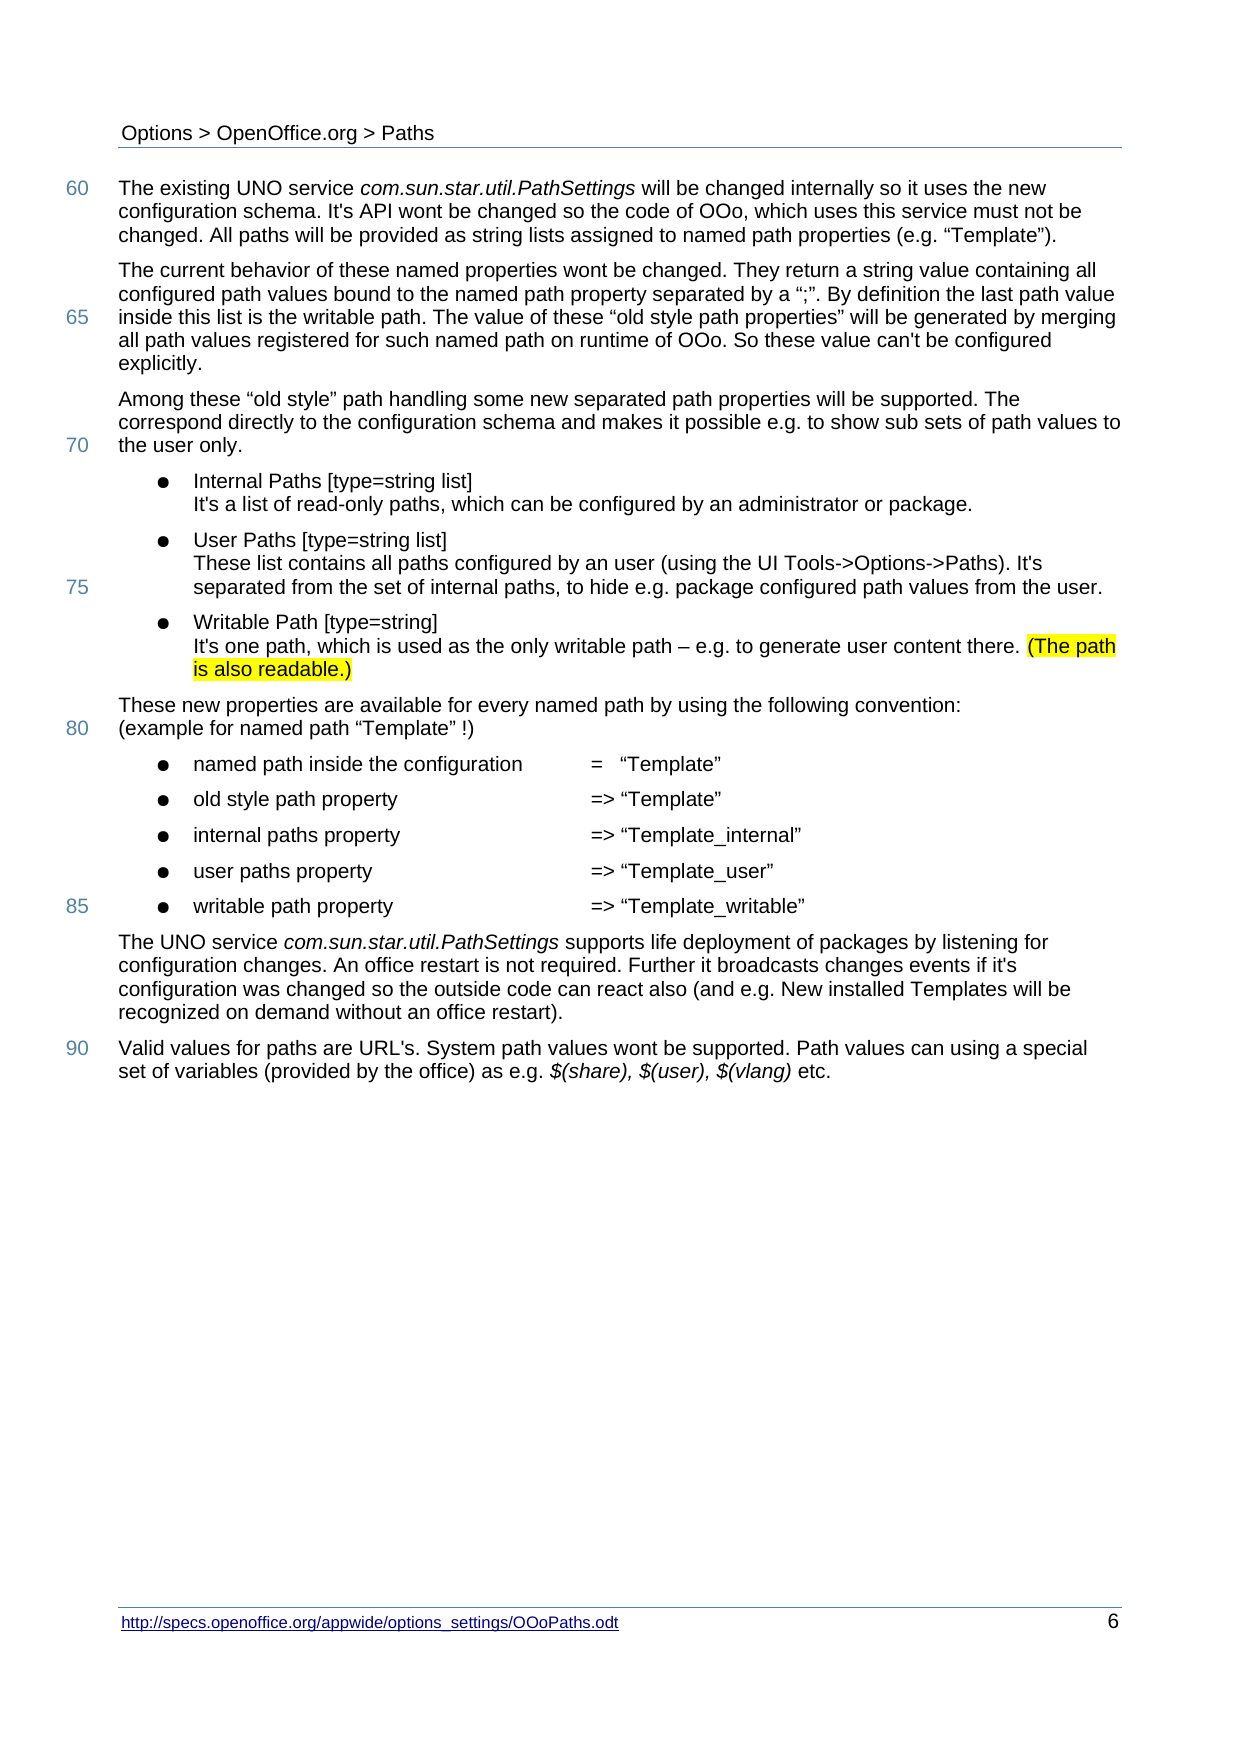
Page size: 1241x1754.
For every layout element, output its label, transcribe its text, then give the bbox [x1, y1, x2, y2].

list user paths property => “Template_user” [156, 859, 1122, 882]
list Internal Paths [type=string list] It's a list of read-only paths, which can be configured by an administrator or package. [156, 470, 1122, 516]
text Valid values for paths are URL's. System path values wont be supported. Path values can using a special set of variables (provided by the office) as e.g. $(share), $(user), $(vlang) etc. [118, 1036, 1122, 1083]
list internal paths property => “Template_internal” [156, 823, 1122, 847]
list Writable Path [type=string] It's one path, which is used as the only writable path – e.g. to generate user content there. (The path is also readable.) [156, 611, 1122, 681]
text The UNO service com.sun.star.util.PathSettings supports life deployment of packages by listening for configuration changes. An office restart is not required. Further it broadcasts changes events if it's configuration was changed so the outside code can react also (and e.g. New installed Templates will be recognized on demand without an office restart). [118, 931, 1122, 1024]
list User Paths [type=string list] These list contains all paths configured by an user (using the UI Tools->Options->Paths). It's separated from the set of internal paths, to hide e.g. package configured path values from the user. [156, 529, 1122, 598]
text These new properties are available for every named path by using the following convention: (example for named path “Template” !) [118, 693, 1122, 739]
list writable path property => “Template_writable” [156, 895, 1122, 918]
list named path inside the configuration = “Template” [156, 752, 1122, 775]
text The existing UNO service com.sun.star.util.PathSettings will be changed internally so it uses the new configuration schema. It's API wont be changed so the code of OOo, which uses this service must not be changed. All paths will be provided as string lists assigned to named path properties (e.g. “Template”). [118, 177, 1122, 246]
text The current behavior of these named properties wont be changed. They return a string value containing all configured path values bound to the named path property separated by a “;”. By definition the last path value inside this list is the writable path. The value of these “old style path properties” will be generated by merging all path values registered for such named path on runtime of OOo. So these value can't be configured explicitly. [118, 259, 1122, 375]
list old style path property => “Template” [156, 788, 1122, 811]
text Among these “old style” path handling some new separated path properties will be supported. The correspond directly to the configuration schema and makes it possible e.g. to show sub sets of path values to the user only. [118, 388, 1122, 457]
